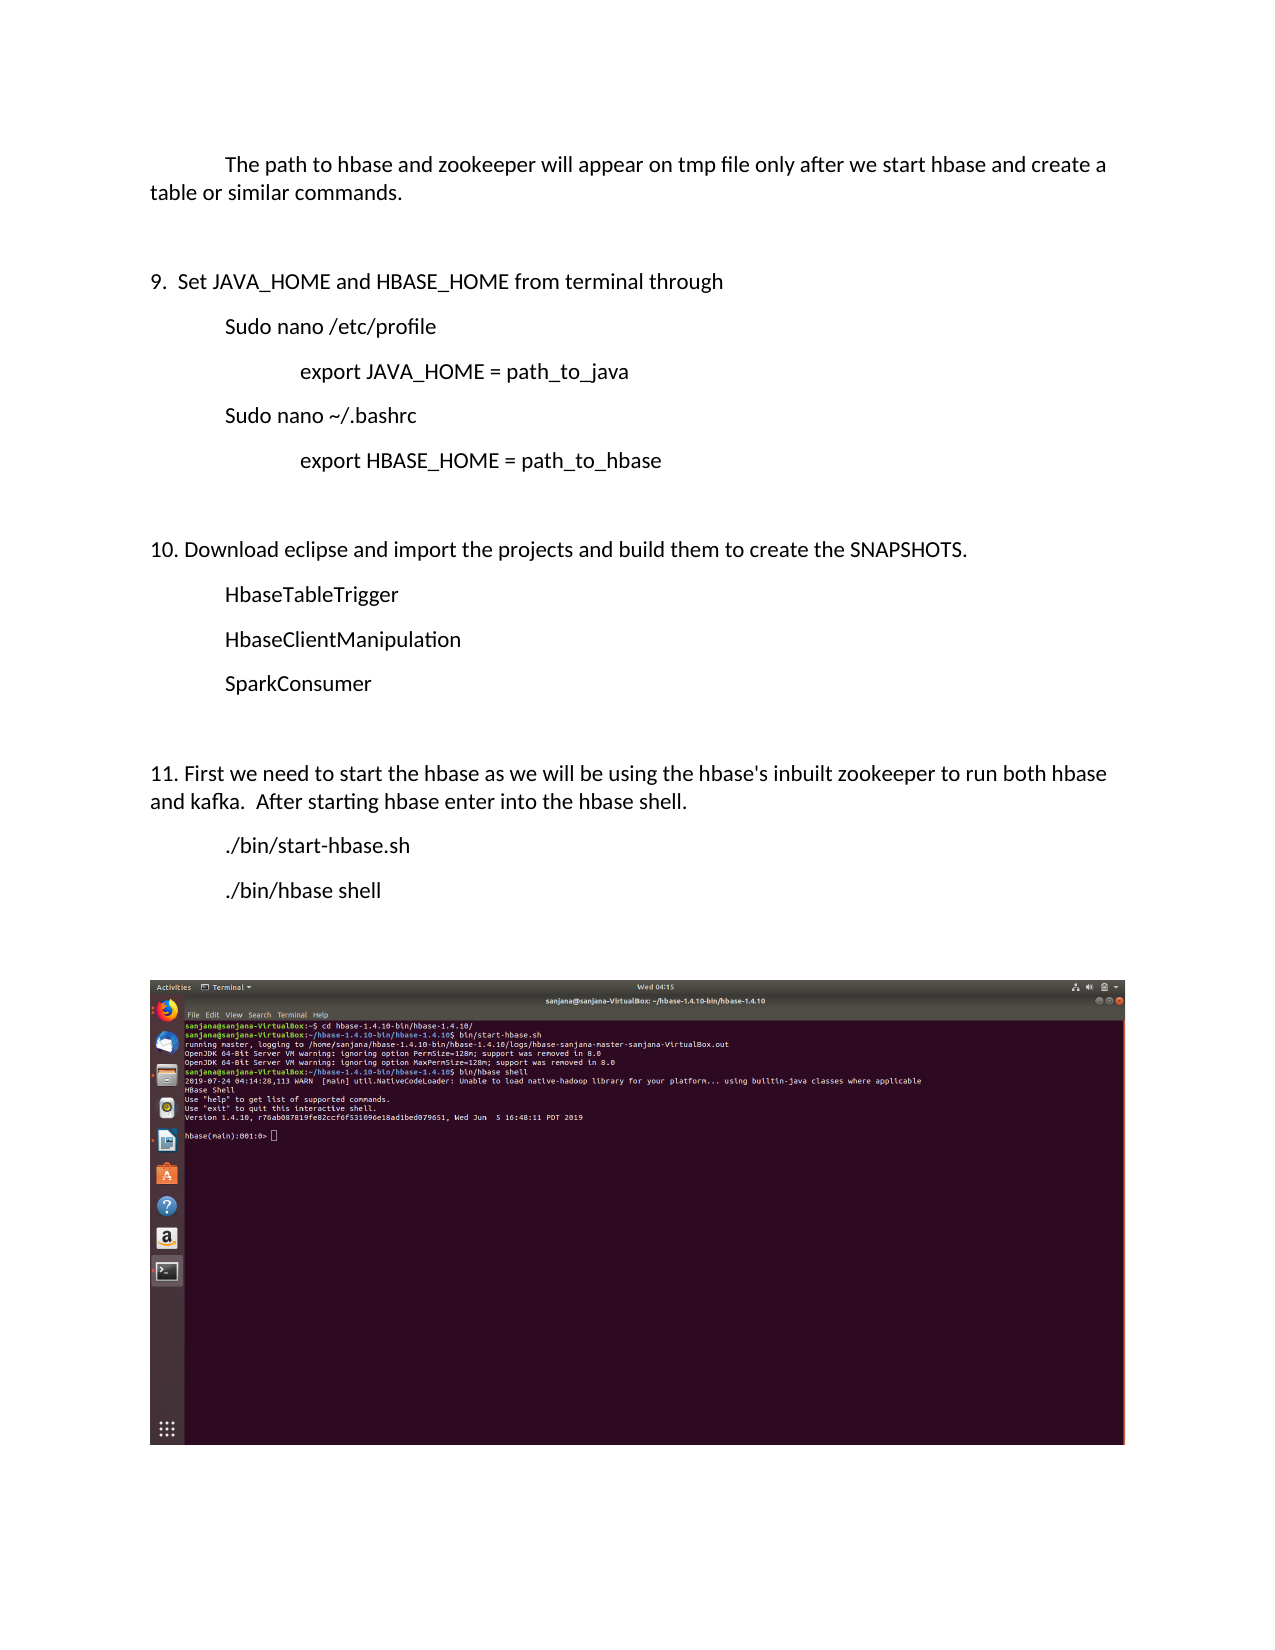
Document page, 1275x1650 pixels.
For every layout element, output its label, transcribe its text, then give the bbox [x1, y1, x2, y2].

text HbaseClientManipulation [150, 625, 1125, 653]
text 9. Set JAVA_HOME and HBASE_HOME from terminal through [150, 267, 1125, 295]
text ./bin/start-hbase.sh [150, 832, 1125, 860]
text export JAVA_HOME = path_to_java [150, 357, 1125, 385]
text 10. Download eclipse and import the projects and build them to create the SNAPSHOTS. [150, 536, 1125, 563]
text Sudo nano ~/.bashrc [150, 401, 1125, 429]
picture [150, 980, 1125, 1445]
text Sudo nano /etc/profile [150, 312, 1125, 340]
text export HBASE_HOME = path_to_hbase [150, 446, 1125, 474]
text 11. First we need to start the hbase as we will be using the hbase's inbuilt zookeeper to run both hbase and kafka. After starting hbase enter into the hbase shell. [150, 759, 1125, 815]
text ./bin/hbase shell [150, 876, 1125, 904]
text The path to hbase and zookeeper will appear on tmp file only after we start hbase and create a table or similar commands. [150, 150, 1125, 206]
text SparkConsumer [150, 669, 1125, 698]
text HbaseTableTrigger [150, 580, 1125, 608]
